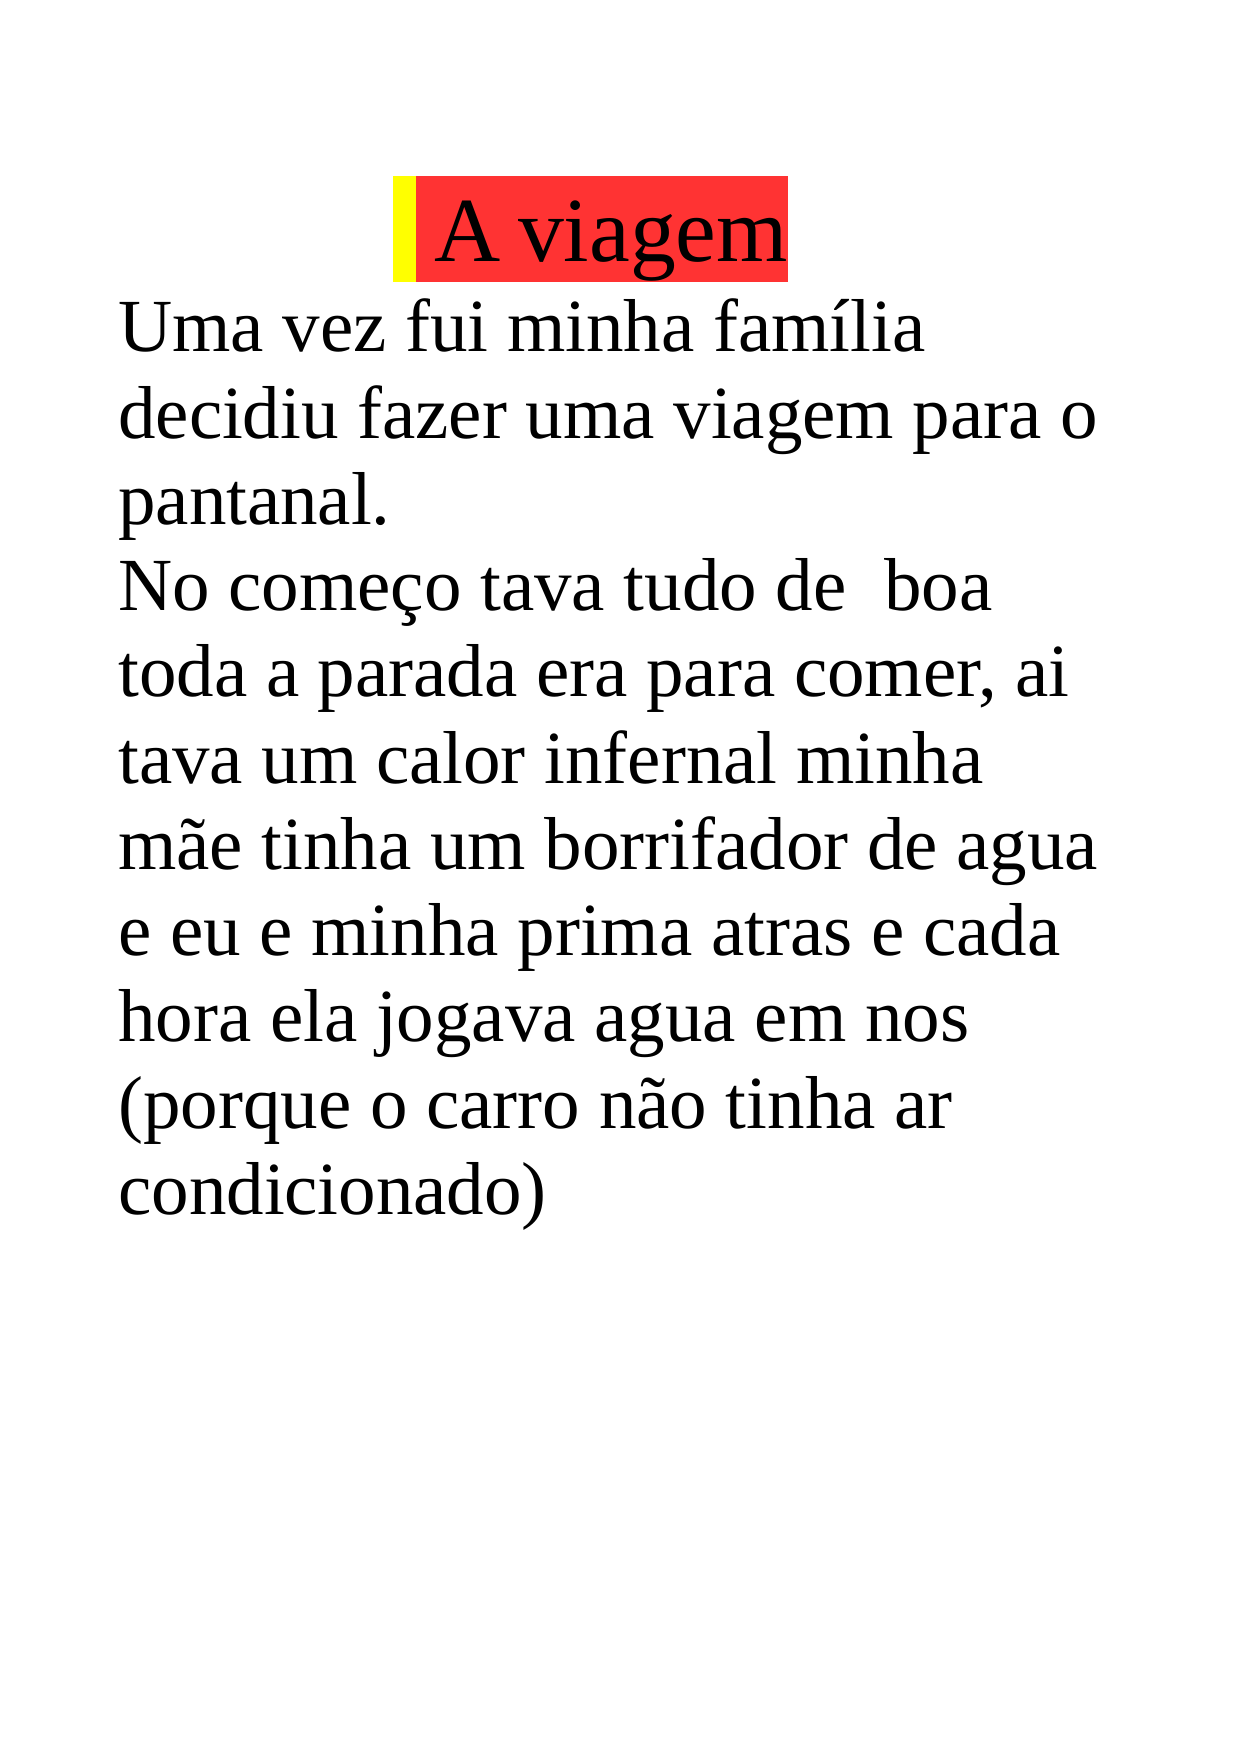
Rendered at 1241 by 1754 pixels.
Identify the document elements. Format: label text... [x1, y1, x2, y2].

text Uma vez fui minha família decidiu fazer uma viagem para o pantanal. [118, 282, 1122, 541]
text A viagem [118, 176, 1122, 282]
text No começo tava tudo de boa toda a parada era para comer, ai tava um calor infernal minha mãe tinha um borrifador de agua e eu e minha prima atras e cada hora ela jogava agua em nos (porque o carro não tinha ar condicionado) [118, 541, 1122, 1231]
